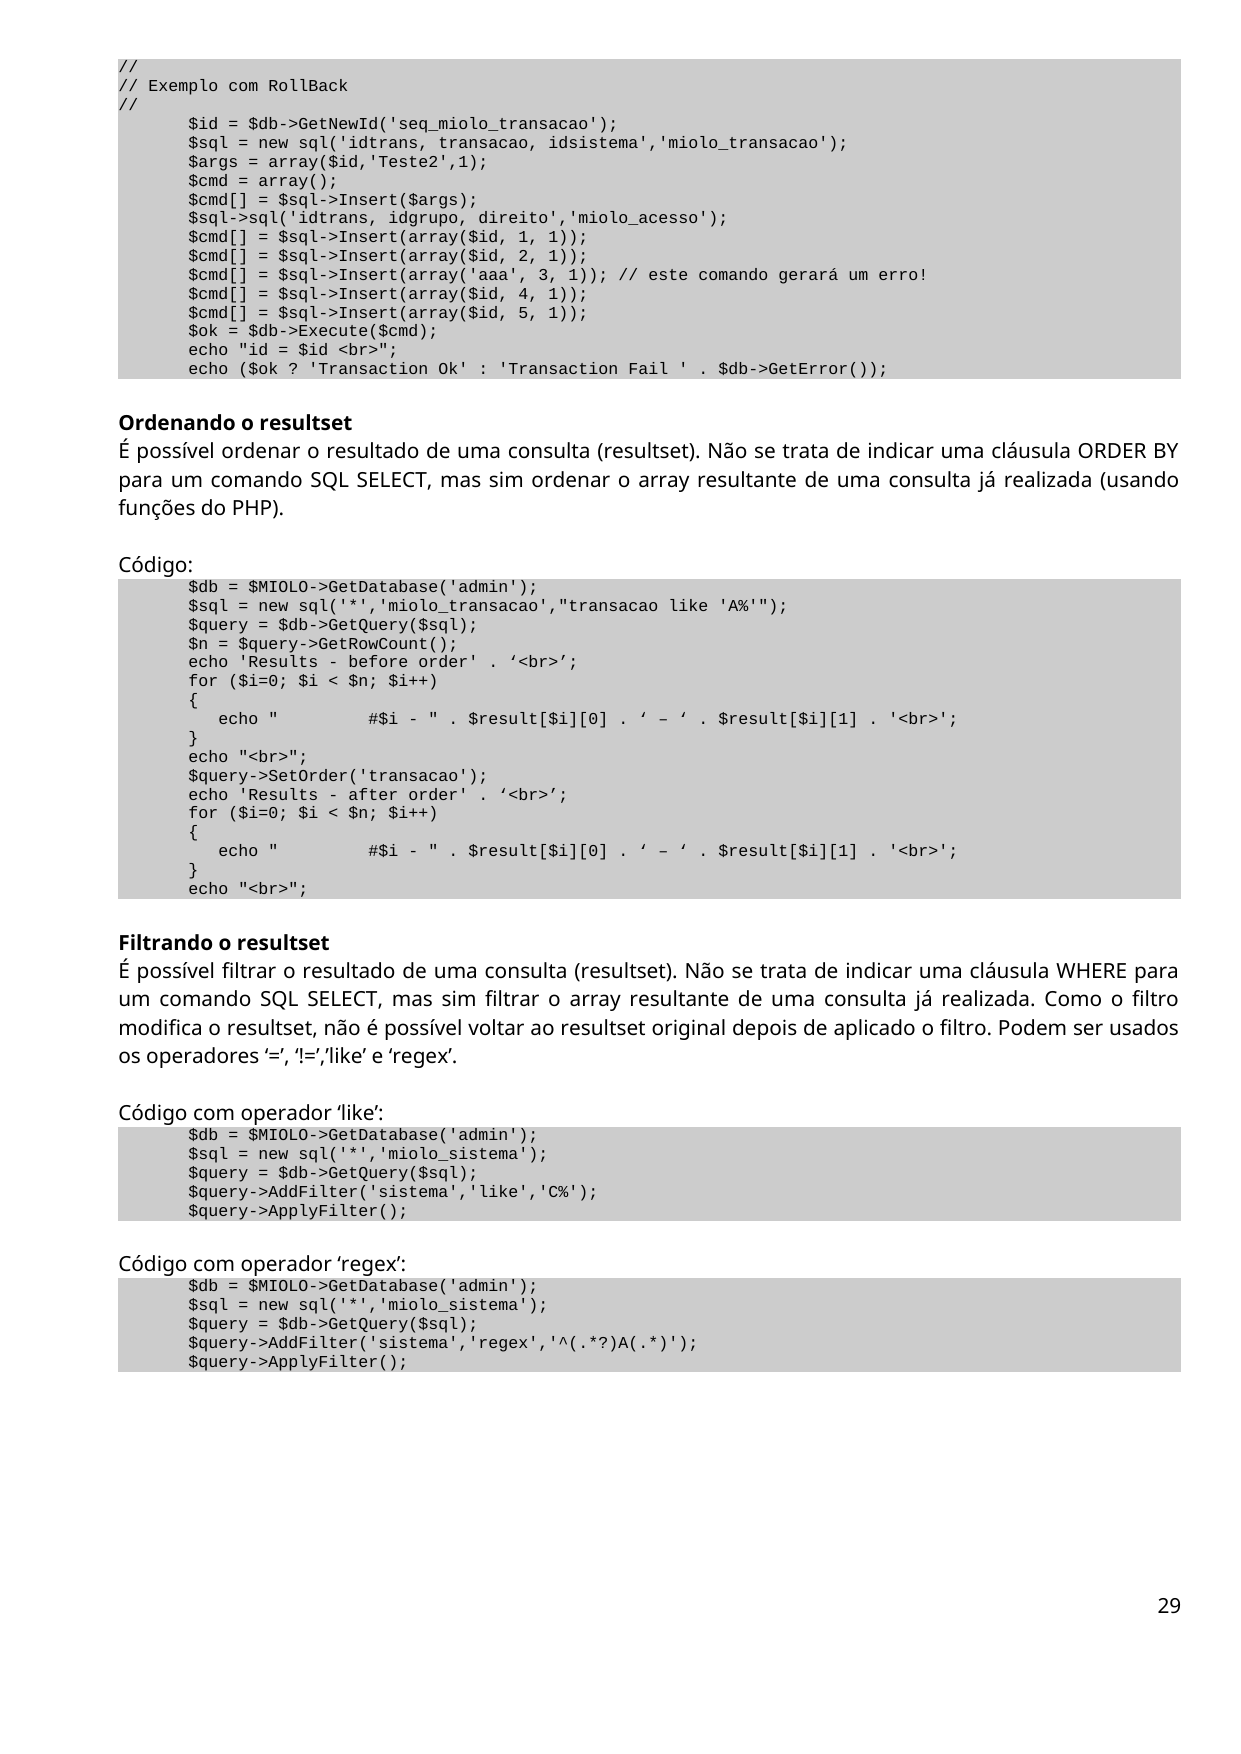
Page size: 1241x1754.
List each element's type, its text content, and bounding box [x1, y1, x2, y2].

text $sql = new sql('*','miolo_sistema'); [118, 1297, 1181, 1316]
text } [118, 861, 1181, 880]
text $cmd[] = $sql->Insert(array($id, 5, 1)); [118, 304, 1181, 323]
text } [118, 729, 1181, 748]
text $db = $MIOLO->GetDatabase('admin'); [118, 1278, 1181, 1297]
text $query = $db->GetQuery($sql); [118, 1164, 1181, 1183]
text $query = $db->GetQuery($sql); [118, 616, 1181, 635]
text for ($i=0; $i < $n; $i++) [118, 805, 1181, 824]
text $sql = new sql('idtrans, transacao, idsistema','miolo_transacao'); [118, 134, 1181, 153]
text $cmd[] = $sql->Insert(array($id, 1, 1)); [118, 229, 1181, 248]
text $db = $MIOLO->GetDatabase('admin'); [118, 1127, 1181, 1146]
text Código: [118, 550, 1181, 579]
text { [118, 692, 1181, 711]
text $n = $query->GetRowCount(); [118, 635, 1181, 654]
text $cmd[] = $sql->Insert($args); [118, 191, 1181, 210]
text $query->AddFilter('sistema','like','C%'); [118, 1183, 1181, 1202]
text $sql = new sql('*','miolo_transacao',"transacao like 'A%'"); [118, 597, 1181, 616]
text Filtrando o resultset [118, 928, 1181, 956]
text echo " #$i - " . $result[$i][0] . ‘ – ‘ . $result[$i][1] . '<br>'; [118, 711, 1181, 729]
text $query->AddFilter('sistema','regex','^(.*?)A(.*)'); [118, 1334, 1181, 1353]
text echo "<br>"; [118, 748, 1181, 767]
text echo ($ok ? 'Transaction Ok' : 'Transaction Fail ' . $db->GetError()); [118, 361, 1181, 379]
text É possível filtrar o resultado de uma consulta (resultset). Não se trata de indicar uma cláusula WHERE para um comando SQL SELECT, mas sim filtrar o array resultante de uma consulta já realizada. Como o filtro modifica o resultset, não é possível voltar ao resultset original depois de aplicado o filtro. Podem ser usados os operadores ‘=’, ‘!=’,’like’ e ‘regex’. [118, 956, 1181, 1070]
text $query->ApplyFilter(); [118, 1202, 1181, 1221]
text echo 'Results - after order' . ‘<br>’; [118, 786, 1181, 805]
text Código com operador ‘like’: [118, 1098, 1181, 1127]
text Ordenando o resultset [118, 408, 1181, 436]
text $sql = new sql('*','miolo_sistema'); [118, 1146, 1181, 1164]
text $query->SetOrder('transacao'); [118, 767, 1181, 786]
text $id = $db->GetNewId('seq_miolo_transacao'); [118, 116, 1181, 134]
text { [118, 824, 1181, 843]
text for ($i=0; $i < $n; $i++) [118, 673, 1181, 692]
text echo "<br>"; [118, 880, 1181, 899]
text $cmd[] = $sql->Insert(array($id, 4, 1)); [118, 285, 1181, 304]
text $ok = $db->Execute($cmd); [118, 323, 1181, 342]
text echo 'Results - before order' . ‘<br>’; [118, 654, 1181, 673]
text echo " #$i - " . $result[$i][0] . ‘ – ‘ . $result[$i][1] . '<br>'; [118, 843, 1181, 861]
text // [118, 97, 1181, 116]
text $cmd = array(); [118, 172, 1181, 191]
text $query = $db->GetQuery($sql); [118, 1316, 1181, 1334]
text // Exemplo com RollBack [118, 78, 1181, 97]
text $cmd[] = $sql->Insert(array($id, 2, 1)); [118, 248, 1181, 266]
text Código com operador ‘regex’: [118, 1249, 1181, 1278]
text É possível ordenar o resultado de uma consulta (resultset). Não se trata de indicar uma cláusula ORDER BY para um comando SQL SELECT, mas sim ordenar o array resultante de uma consulta já realizada (usando funções do PHP). [118, 436, 1181, 522]
text $db = $MIOLO->GetDatabase('admin'); [118, 579, 1181, 597]
text // [118, 59, 1181, 78]
text echo "id = $id <br>"; [118, 342, 1181, 361]
text $args = array($id,'Teste2',1); [118, 153, 1181, 172]
text $query->ApplyFilter(); [118, 1353, 1181, 1372]
text $cmd[] = $sql->Insert(array('aaa', 3, 1)); // este comando gerará um erro! [118, 266, 1181, 285]
text $sql->sql('idtrans, idgrupo, direito','miolo_acesso'); [118, 210, 1181, 229]
